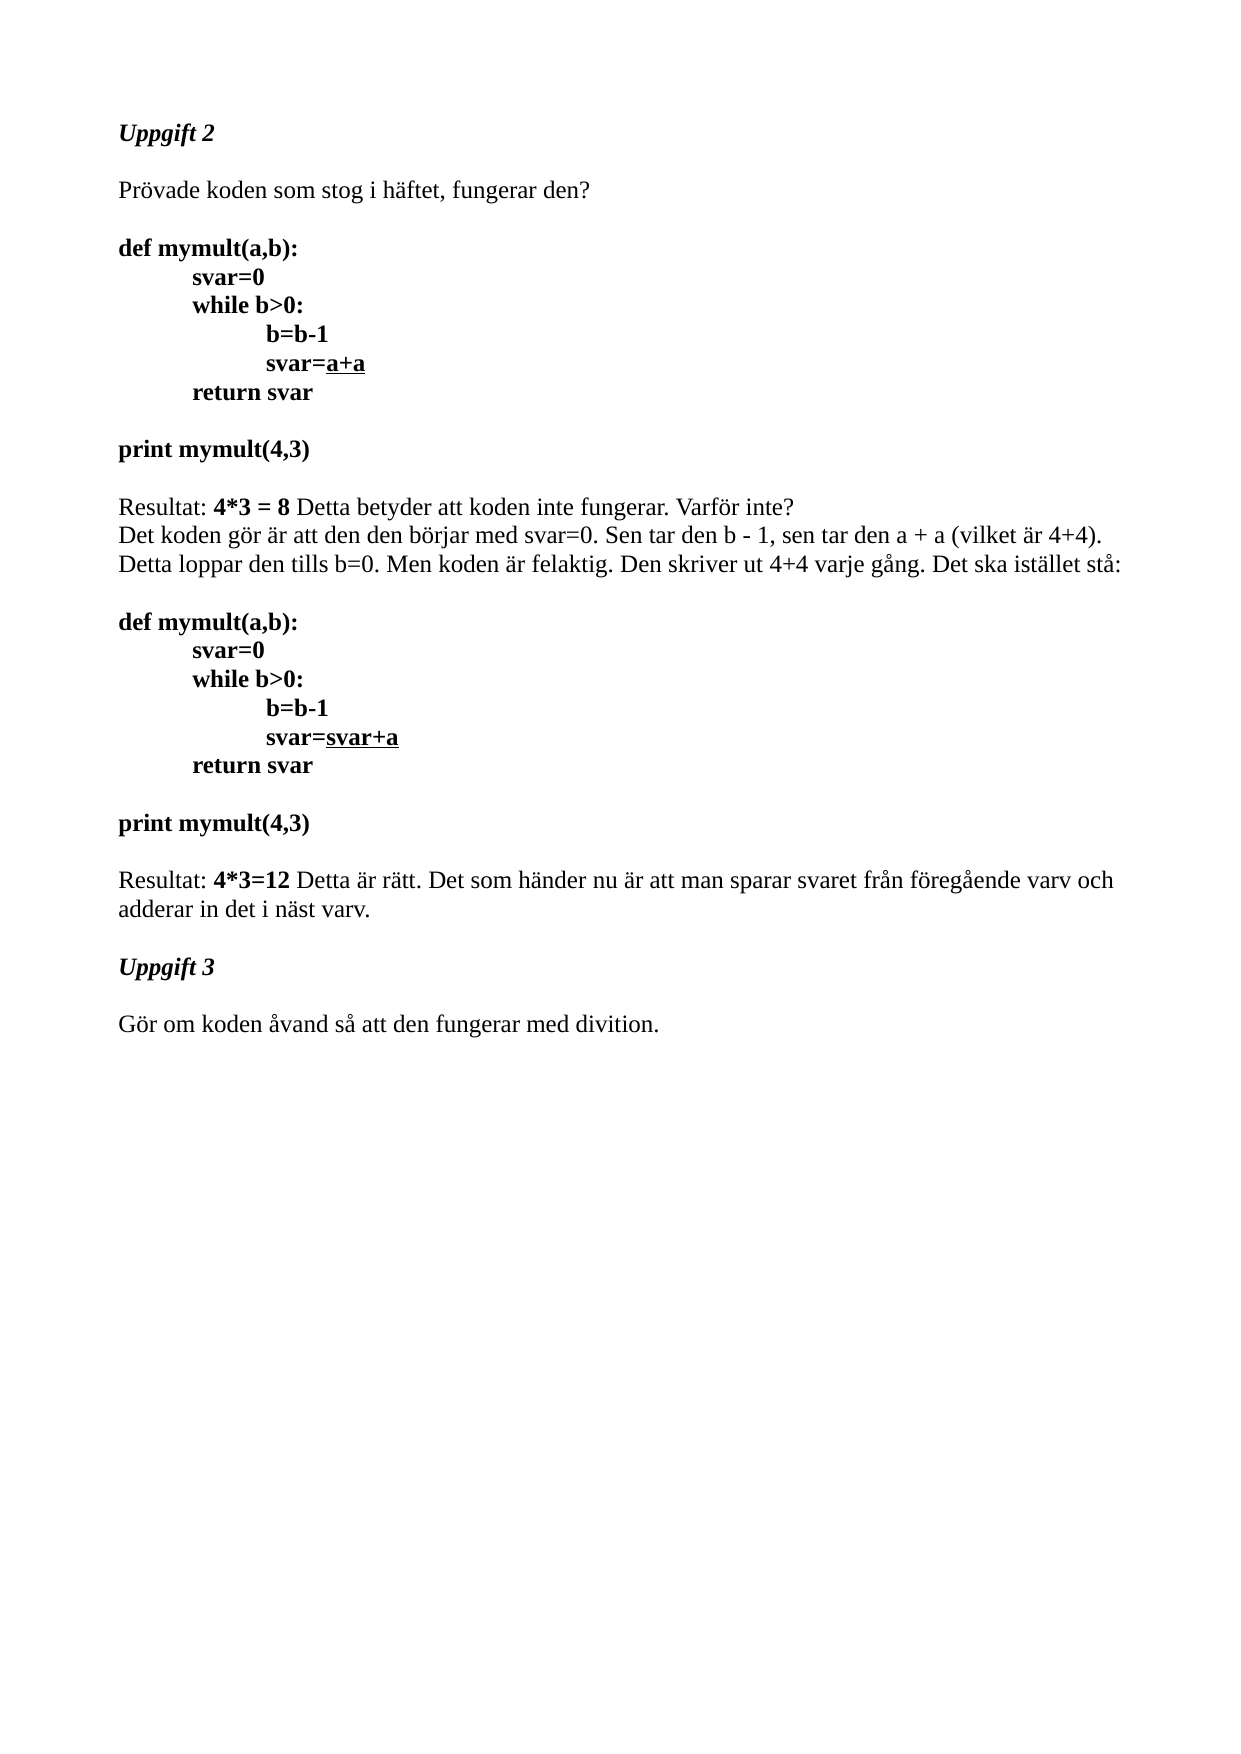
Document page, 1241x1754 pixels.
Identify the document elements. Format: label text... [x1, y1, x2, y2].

text Uppgift 2 [118, 118, 1122, 147]
text while b>0: [118, 291, 1122, 319]
text print mymult(4,3) [118, 808, 1122, 837]
text while b>0: [118, 664, 1122, 693]
text Prövade koden som stog i häftet, fungerar den? [118, 176, 1122, 204]
text svar=a+a [118, 348, 1122, 377]
text Resultat: 4*3 = 8 Detta betyder att koden inte fungerar. Varför inte? [118, 492, 1122, 521]
text return svar [118, 377, 1122, 406]
text Uppgift 3 [118, 952, 1122, 981]
text svar=svar+a [118, 722, 1122, 751]
text print mymult(4,3) [118, 434, 1122, 463]
text Resultat: 4*3=12 Detta är rätt. Det som händer nu är att man sparar svaret från föregående varv och adderar in det i näst varv. [118, 866, 1122, 923]
text return svar [118, 751, 1122, 779]
text def mymult(a,b): [118, 607, 1122, 636]
text svar=0 [118, 262, 1122, 291]
text b=b-1 [118, 693, 1122, 722]
text svar=0 [118, 636, 1122, 664]
text Gör om koden åvand så att den fungerar med divition. [118, 1009, 1122, 1038]
text def mymult(a,b): [118, 233, 1122, 262]
text Det koden gör är att den den börjar med svar=0. Sen tar den b - 1, sen tar den a + a (vilket är 4+4). Detta loppar den tills b=0. Men koden är felaktig. Den skriver ut 4+4 varje gång. Det ska istället stå: [118, 521, 1122, 578]
text b=b-1 [118, 319, 1122, 348]
